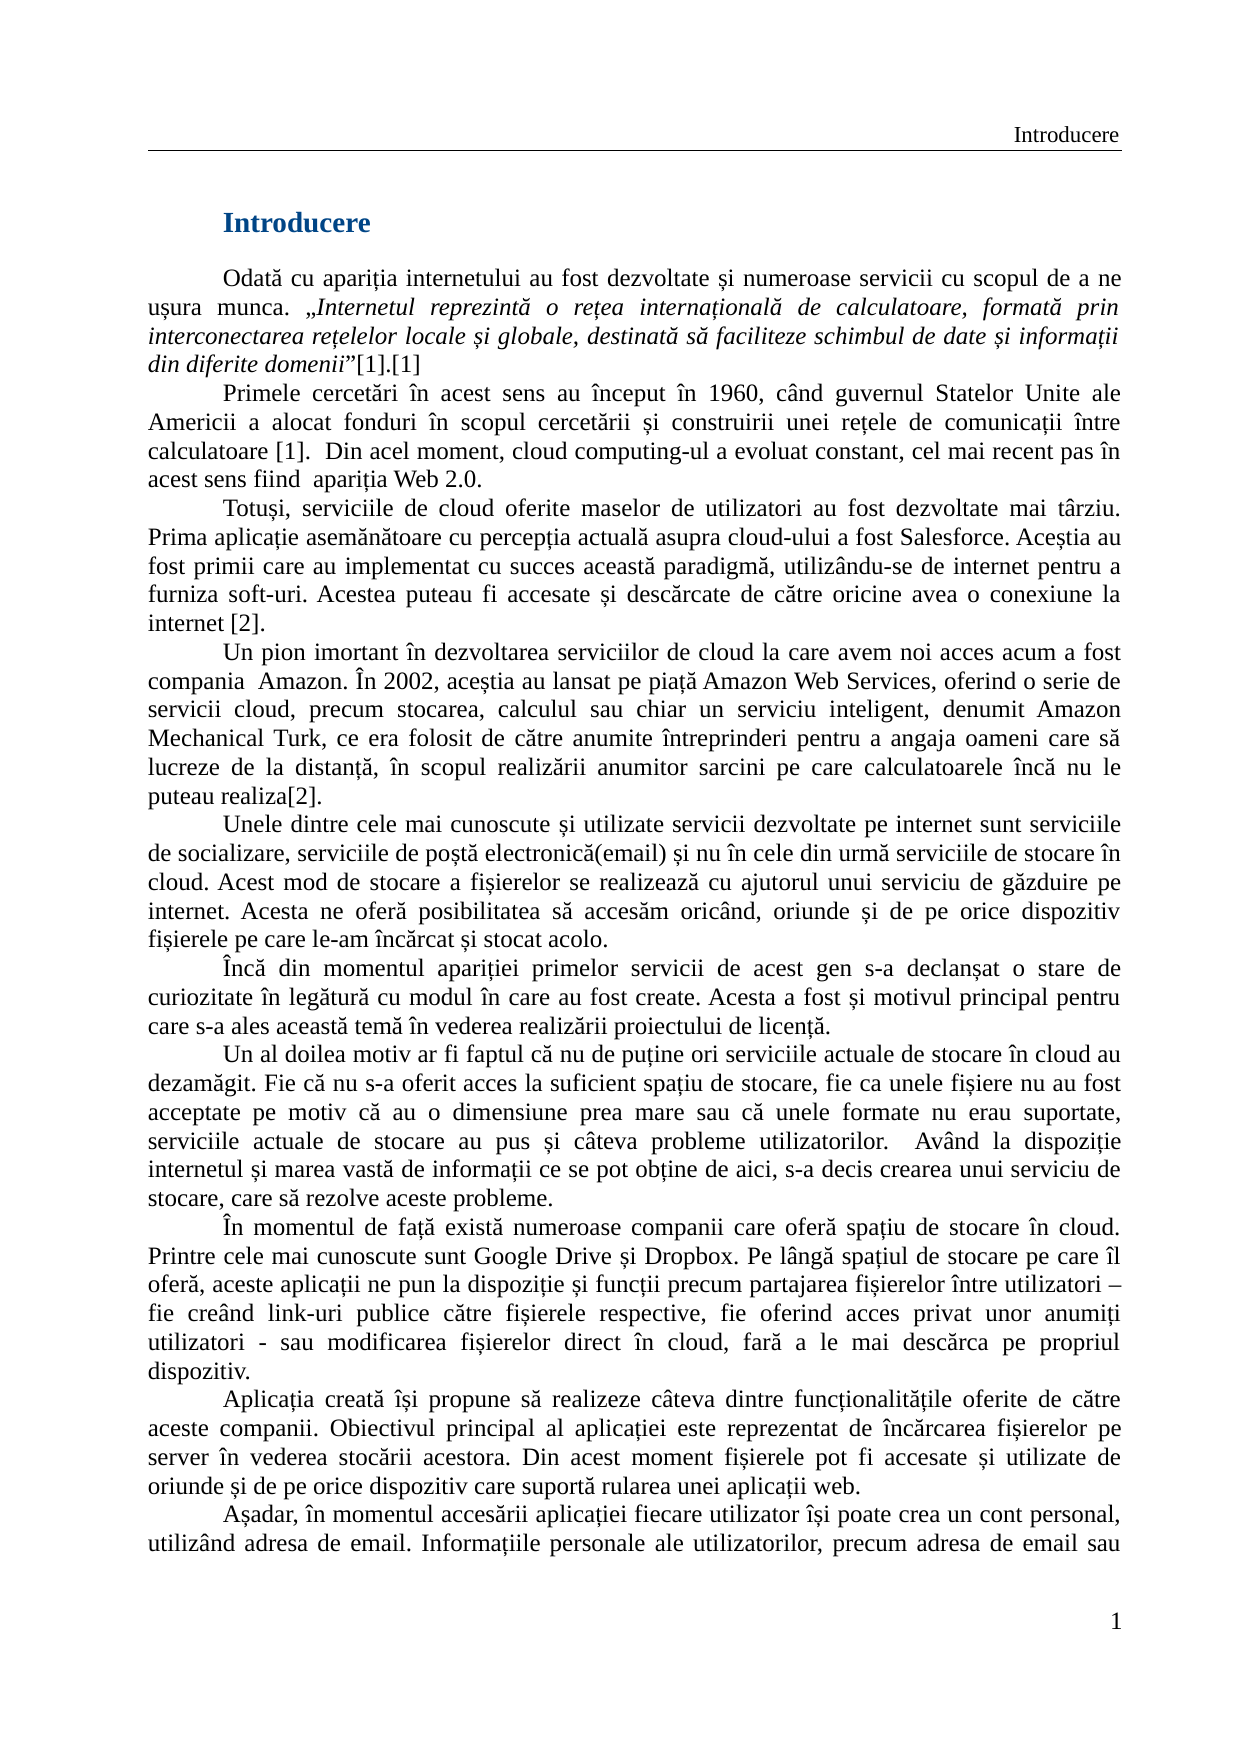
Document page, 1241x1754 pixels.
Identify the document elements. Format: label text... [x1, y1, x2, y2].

text Odată cu apariția internetului au fost dezvoltate și numeroase servicii cu scopul de a ne ușura munca. „Internetul reprezintă o rețea internațională de calculatoare, formată prin interconectarea rețelelor locale și globale, destinată să faciliteze schimbul de date și informații din diferite domenii”Error: Reference source not found.[1] [148, 263, 1122, 378]
text Totuși, serviciile de cloud oferite maselor de utilizatori au fost dezvoltate mai târziu. Prima aplicație asemănătoare cu percepția actuală asupra cloud-ului a fost Salesforce. Aceștia au fost primii care au implementat cu succes această paradigmă, utilizându-se de internet pentru a furniza soft-uri. Acestea puteau fi accesate și descărcate de către oricine avea o conexiune la internet Error: Reference source not found. [148, 493, 1122, 637]
text Aplicația creată își propune să realizeze câteva dintre funcționalitățile oferite de către aceste companii. Obiectivul principal al aplicației este reprezentat de încărcarea fișierelor pe server în vederea stocării acestora. Din acest moment fișierele pot fi accesate și utilizate de oriunde și de pe orice dispozitiv care suportă rularea unei aplicații web. [148, 1384, 1122, 1499]
subtitle Introducere [148, 205, 1122, 238]
text Încă din momentul apariției primelor servicii de acest gen s-a declanșat o stare de curiozitate în legătură cu modul în care au fost create. Acesta a fost și motivul principal pentru care s-a ales această temă în vederea realizării proiectului de licență. [148, 953, 1122, 1039]
text Un al doilea motiv ar fi faptul că nu de puține ori serviciile actuale de stocare în cloud au dezamăgit. Fie că nu s-a oferit acces la suficient spațiu de stocare, fie ca unele fișiere nu au fost acceptate pe motiv că au o dimensiune prea mare sau că unele formate nu erau suportate, serviciile actuale de stocare au pus și câteva probleme utilizatorilor. Având la dispoziție internetul și marea vastă de informații ce se pot obține de aici, s-a decis crearea unui serviciu de stocare, care să rezolve aceste probleme. [148, 1039, 1122, 1212]
text Un pion imortant în dezvoltarea serviciilor de cloud la care avem noi acces acum a fost compania Amazon. În 2002, aceștia au lansat pe piață Amazon Web Services, oferind o serie de servicii cloud, precum stocarea, calculul sau chiar un serviciu inteligent, denumit Amazon Mechanical Turk, ce era folosit de către anumite întreprinderi pentru a angaja oameni care să lucreze de la distanță, în scopul realizării anumitor sarcini pe care calculatoarele încă nu le puteau realizaError: Reference source not found. [148, 637, 1122, 809]
text În momentul de față există numeroase companii care oferă spațiu de stocare în cloud. Printre cele mai cunoscute sunt Google Drive și Dropbox. Pe lângă spațiul de stocare pe care îl oferă, aceste aplicații ne pun la dispoziție și funcții precum partajarea fișierelor între utilizatori – fie creând link-uri publice către fișierele respective, fie oferind acces privat unor anumiți utilizatori - sau modificarea fișierelor direct în cloud, fară a le mai descărca pe propriul dispozitiv. [148, 1212, 1122, 1384]
text Așadar, în momentul accesării aplicației fiecare utilizator își poate crea un cont personal, utilizând adresa de email. Informațiile personale ale utilizatorilor, precum adresa de email sau [148, 1499, 1122, 1557]
text Unele dintre cele mai cunoscute și utilizate servicii dezvoltate pe internet sunt serviciile de socializare, serviciile de poștă electronică(email) și nu în cele din urmă serviciile de stocare în cloud. Acest mod de stocare a fișierelor se realizează cu ajutorul unui serviciu de găzduire pe internet. Acesta ne oferă posibilitatea să accesăm oricând, oriunde și de pe orice dispozitiv fișierele pe care le-am încărcat și stocat acolo. [148, 809, 1122, 953]
text Primele cercetări în acest sens au început în 1960, când guvernul Statelor Unite ale Americii a alocat fonduri în scopul cercetării și construirii unei rețele de comunicații între calculatoare Error: Reference source not found. Din acel moment, cloud computing-ul a evoluat constant, cel mai recent pas în acest sens fiind apariția Web 2.0. [148, 378, 1122, 493]
